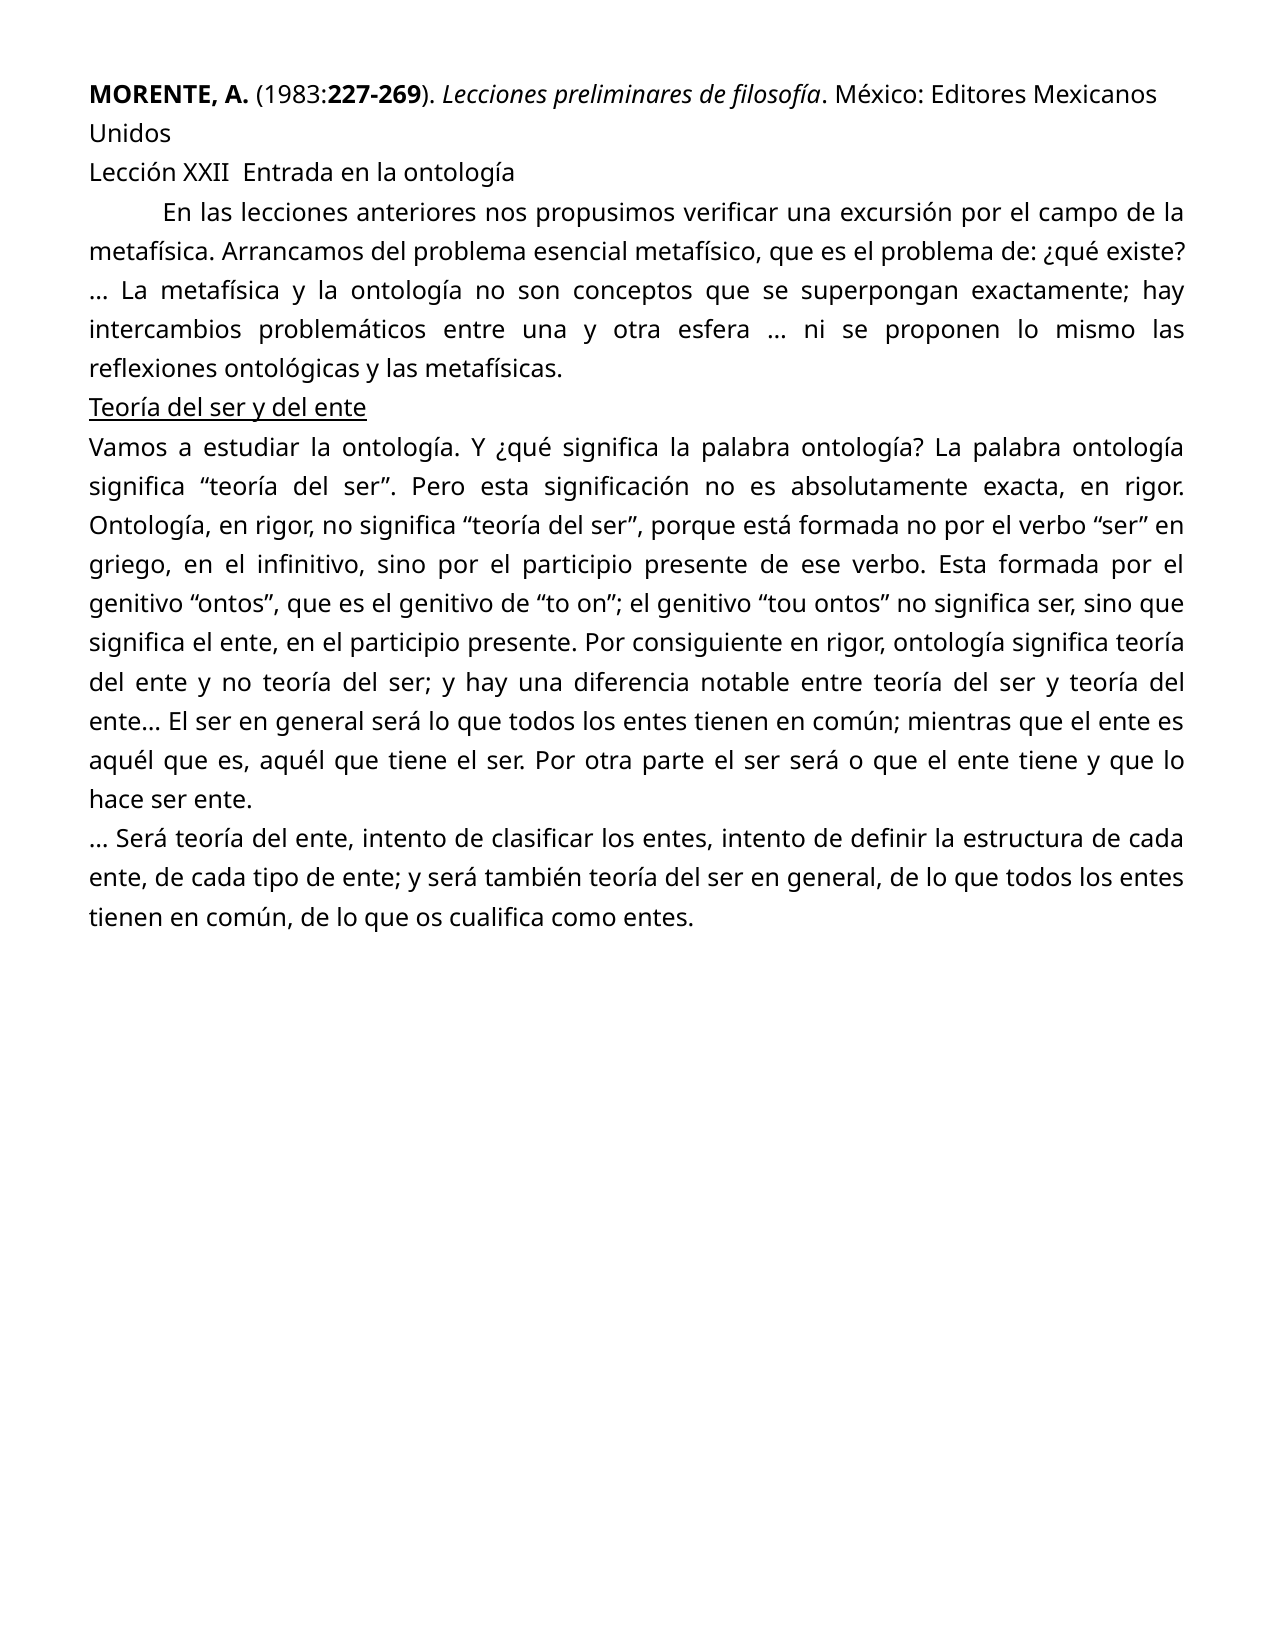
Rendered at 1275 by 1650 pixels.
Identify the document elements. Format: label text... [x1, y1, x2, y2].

text Vamos a estudiar la ontología. Y ¿qué significa la palabra ontología? La palabra ontología significa “teoría del ser”. Pero esta significación no es absolutamente exacta, en rigor. Ontología, en rigor, no significa “teoría del ser”, porque está formada no por el verbo “ser” en griego, en el infinitivo, sino por el participio presente de ese verbo. Esta formada por el genitivo “ontos”, que es el genitivo de “to on”; el genitivo “tou ontos” no significa ser, sino que significa el ente, en el participio presente. Por consiguiente en rigor, ontología significa teoría del ente y no teoría del ser; y hay una diferencia notable entre teoría del ser y teoría del ente… El ser en general será lo que todos los entes tienen en común; mientras que el ente es aquél que es, aquél que tiene el ser. Por otra parte el ser será o que el ente tiene y que lo hace ser ente. [88, 429, 1186, 816]
text MORENTE, A. (1983:227-269). Lecciones preliminares de filosofía. México: Editores Mexicanos Unidos [88, 77, 1186, 150]
text Lección XXII Entrada en la ontología [88, 155, 1186, 189]
text Teoría del ser y del ente [88, 390, 1186, 424]
text … Será teoría del ente, intento de clasificar los entes, intento de definir la estructura de cada ente, de cada tipo de ente; y será también teoría del ser en general, de lo que todos los entes tienen en común, de lo que os cualifica como entes. [88, 821, 1186, 933]
text En las lecciones anteriores nos propusimos verificar una excursión por el campo de la metafísica. Arrancamos del problema esencial metafísico, que es el problema de: ¿qué existe?… La metafísica y la ontología no son conceptos que se superpongan exactamente; hay intercambios problemáticos entre una y otra esfera … ni se proponen lo mismo las reflexiones ontológicas y las metafísicas. [88, 194, 1186, 385]
